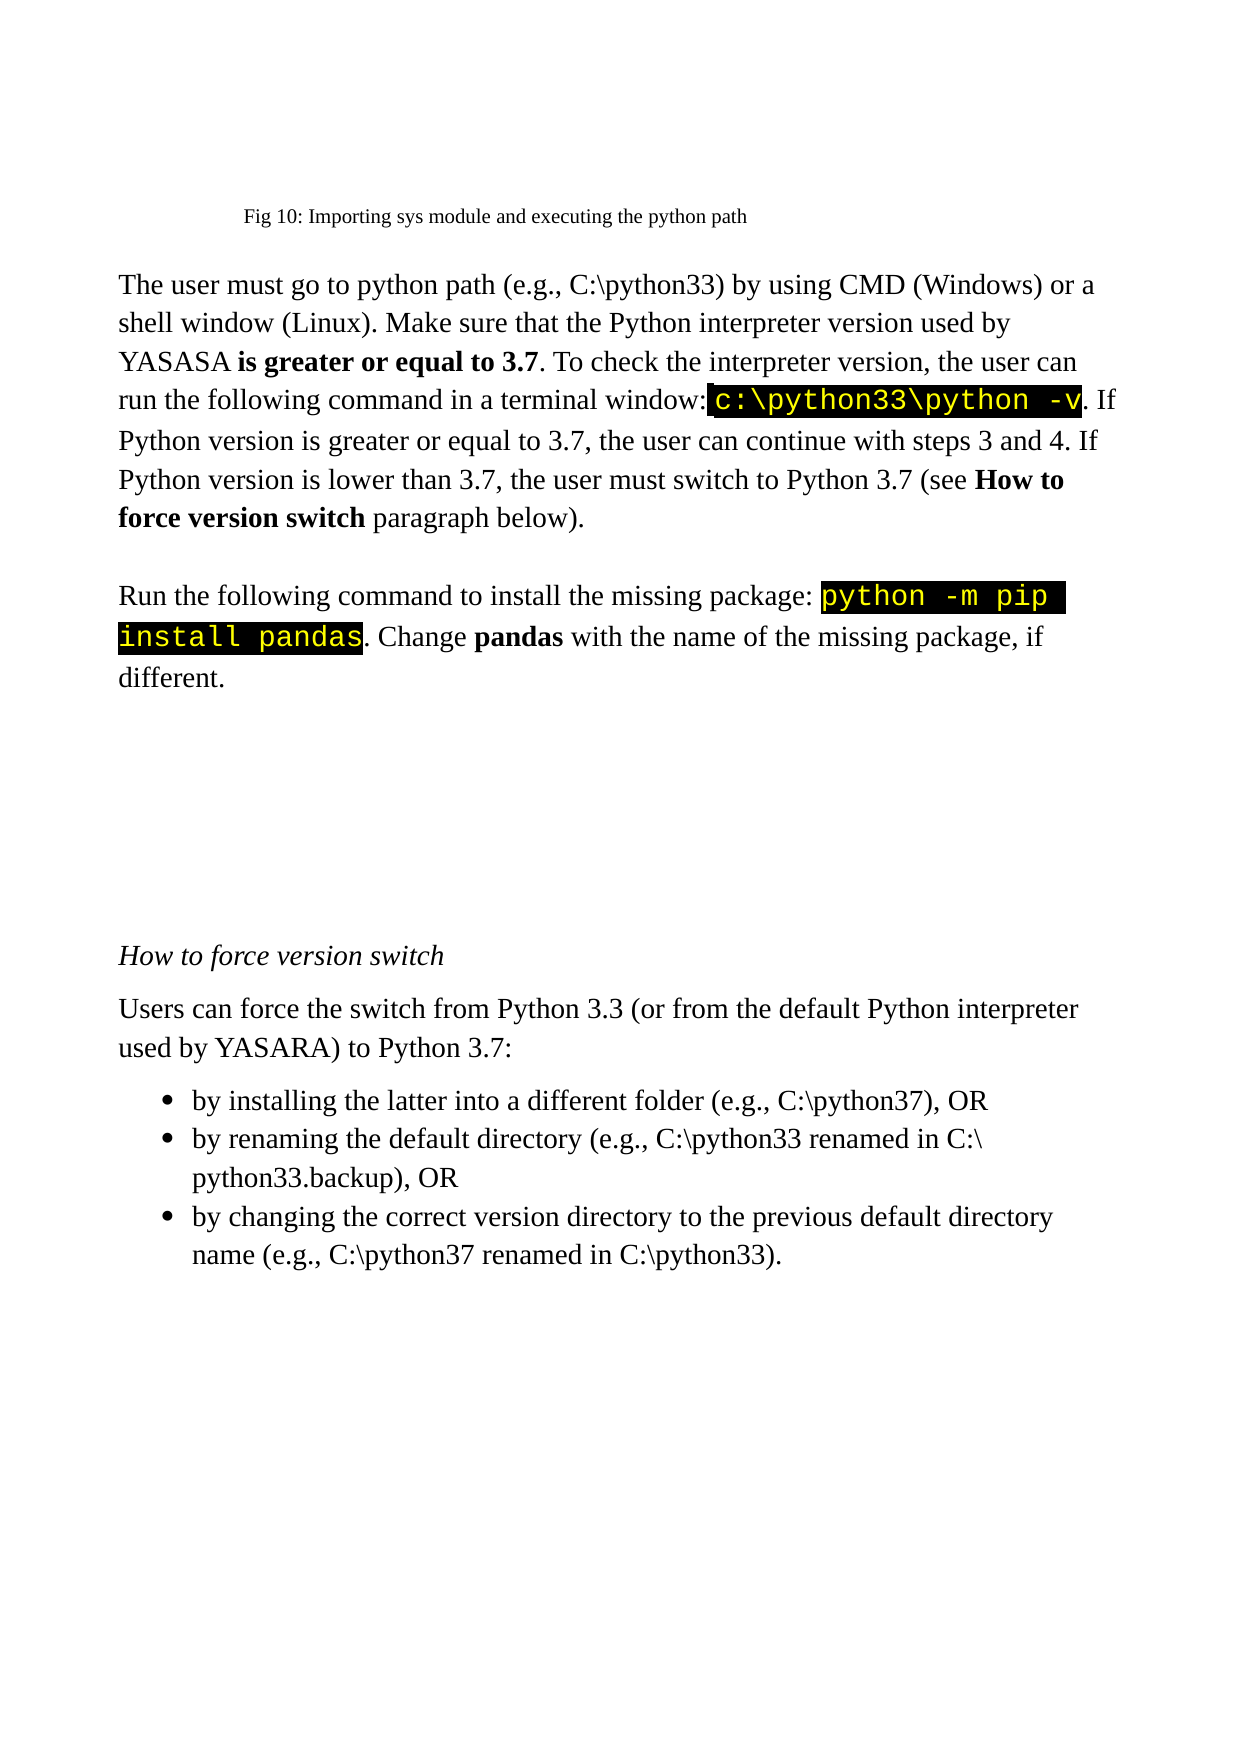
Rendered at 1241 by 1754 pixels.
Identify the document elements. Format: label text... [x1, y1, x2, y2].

text Users can force the switch from Python 3.3 (or from the default Python interpreter used by YASARA) to Python 3.7: [118, 991, 1122, 1063]
text Run the following command to install the missing package: python -m pip install pandas. Change pandas with the name of the missing package, if different. [118, 578, 1122, 693]
text The user must go to python path (e.g., C:\python33) by using CMD (Windows) or a shell window (Linux). Make sure that the Python interpreter version used by YASASA is greater or equal to 3.7. To check the interpreter version, the user can run the following command in a terminal window: c:\python33\python -v. If Python version is greater or equal to 3.7, the user can continue with steps 3 and 4. If Python version is lower than 3.7, the user must switch to Python 3.7 (see How to force version switch paragraph below). [118, 267, 1122, 534]
list by installing the latter into a different folder (e.g., C:\python37), OR [162, 1083, 1122, 1117]
text How to force version switch [118, 938, 1122, 972]
list by changing the correct version directory to the previous default directory name (e.g., C:\python37 renamed in C:\python33). [162, 1199, 1122, 1271]
list by renaming the default directory (e.g., C:\python33 renamed in C:\python33.backup), OR [162, 1122, 1122, 1194]
